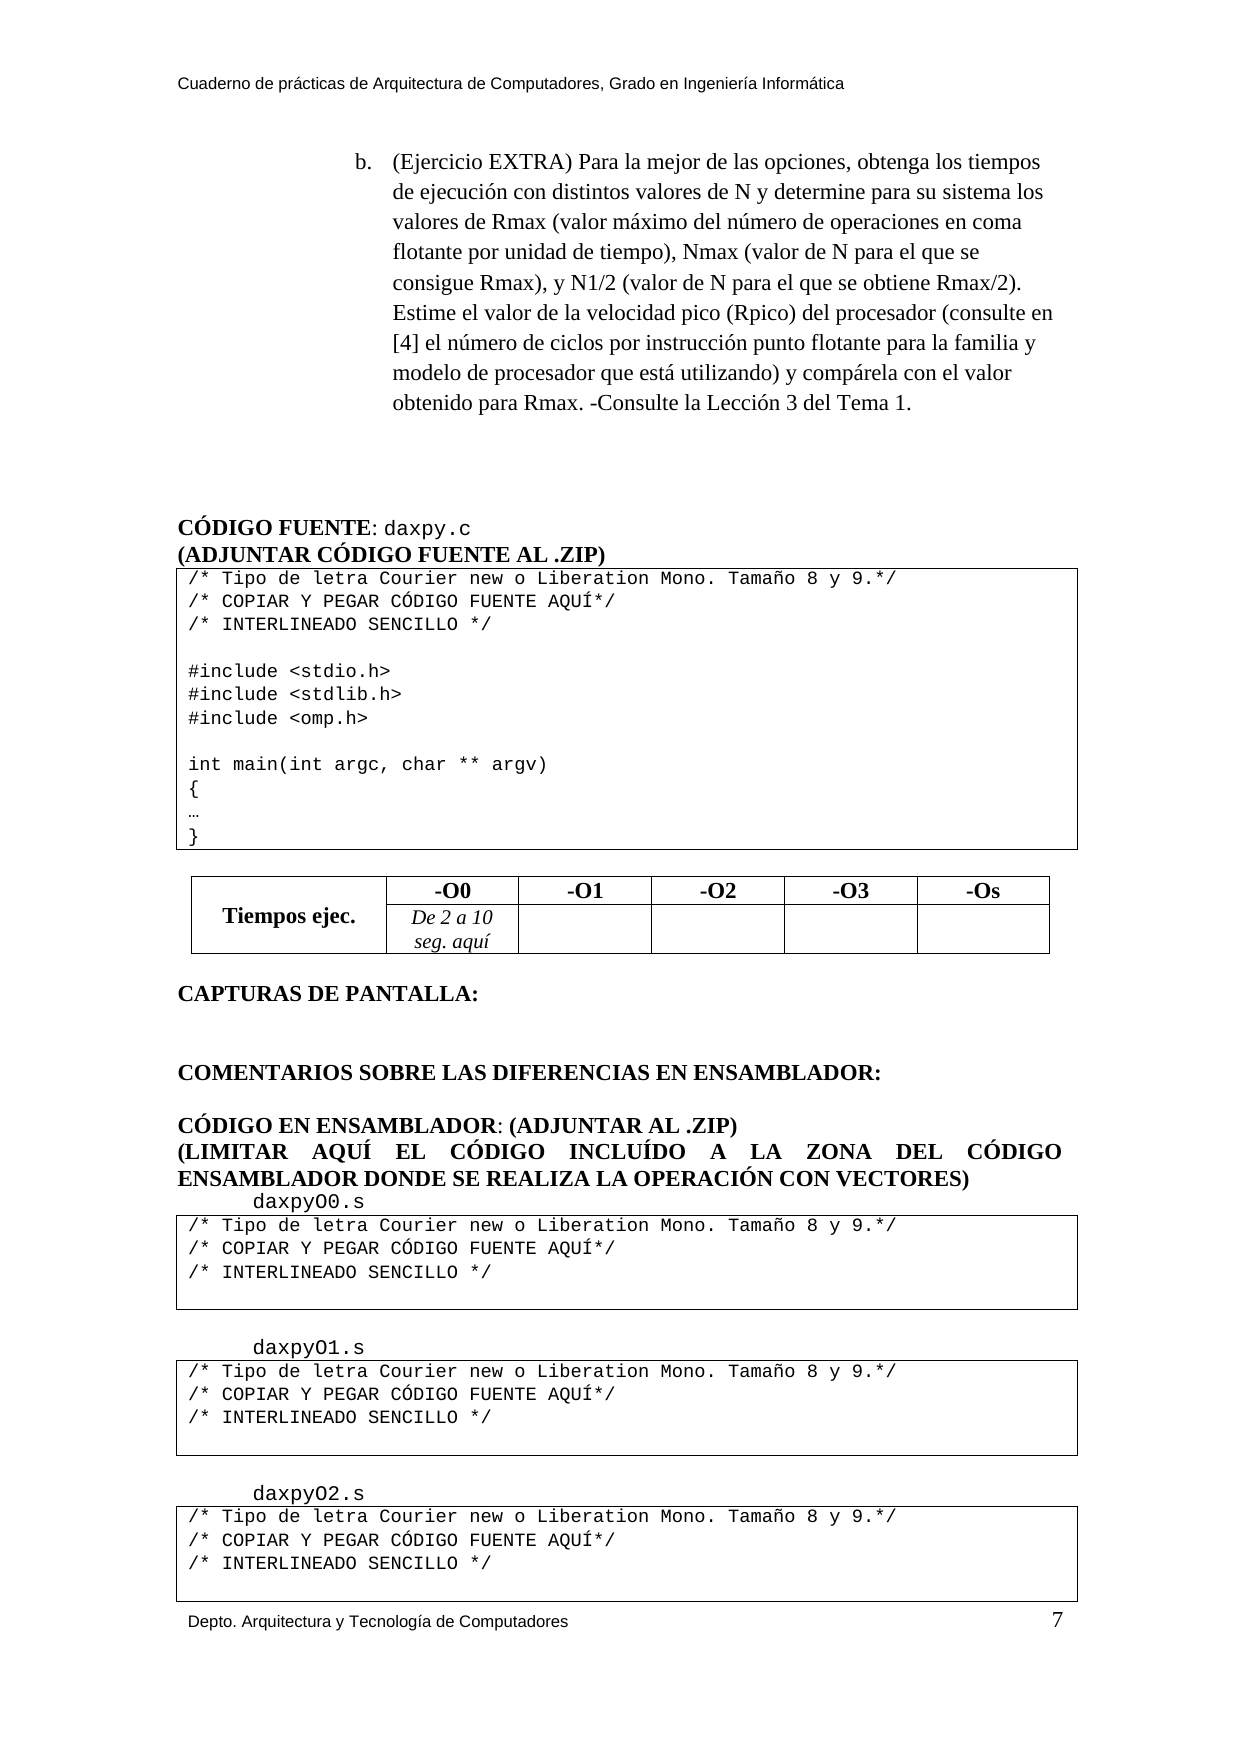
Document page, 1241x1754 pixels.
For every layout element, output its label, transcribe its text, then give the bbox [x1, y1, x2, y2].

text CÓDIGO FUENTE: daxpy.c [177, 513, 1063, 541]
table_header -Os [918, 877, 1049, 904]
text daxpyO0.s [252, 1191, 1063, 1215]
table_header Tiempos ejec. [192, 877, 386, 953]
table_header -O0 [387, 877, 518, 904]
table_header /* Tipo de letra Courier new o Liberation Mono. Tamaño 8 y 9.*/ /* COPIAR Y PEGAR CÓDIGO FUENTE AQUÍ*/ /* INTERLINEADO SENCILLO */ [177, 1361, 1077, 1455]
table_header -O1 [519, 877, 651, 904]
table_cell De 2 a 10 seg. aquí [387, 905, 518, 953]
table_cell [918, 905, 1049, 953]
text daxpyO1.s [252, 1337, 1063, 1360]
table_header /* Tipo de letra Courier new o Liberation Mono. Tamaño 8 y 9.*/ /* COPIAR Y PEGAR CÓDIGO FUENTE AQUÍ*/ /* INTERLINEADO SENCILLO */ [177, 1507, 1077, 1601]
text COMENTARIOS SOBRE LAS DIFERENCIAS EN ENSAMBLADOR: [177, 1059, 1063, 1086]
list (Ejercicio EXTRA) Para la mejor de las opciones, obtenga los tiempos de ejecución con distintos valores de N y determine para su sistema los valores de Rmax (valor máximo del número de operaciones en coma flotante por unidad de tiempo), Nmax (valor de N para el que se consigue Rmax), y N1/2 (valor de N para el que se obtiene Rmax/2). Estime el valor de la velocidad pico (Rpico) del procesador (consulte en [4] el número de ciclos por instrucción punto flotante para la familia y modelo de procesador que está utilizando) y compárela con el valor obtenido para Rmax. -Consulte la Lección 3 del Tema 1. [355, 148, 1063, 416]
table_header -O3 [785, 877, 917, 904]
text CAPTURAS DE PANTALLA: [177, 980, 1063, 1007]
table_header /* Tipo de letra Courier new o Liberation Mono. Tamaño 8 y 9.*/ /* COPIAR Y PEGAR CÓDIGO FUENTE AQUÍ*/ /* INTERLINEADO SENCILLO */ [177, 1216, 1077, 1309]
text CÓDIGO EN ENSAMBLADOR: (ADJUNTAR AL .ZIP) [177, 1112, 1063, 1138]
table_header -O2 [652, 877, 784, 904]
table_header /* Tipo de letra Courier new o Liberation Mono. Tamaño 8 y 9.*/ /* COPIAR Y PEGAR CÓDIGO FUENTE AQUÍ*/ /* INTERLINEADO SENCILLO */ #include <stdio.h> #include <stdlib.h> #include <omp.h> int main(int argc, char ** argv) { … } [177, 569, 1077, 849]
table_cell [785, 905, 917, 953]
table_cell [652, 905, 784, 953]
text (ADJUNTAR CÓDIGO FUENTE AL .ZIP) [177, 541, 1063, 567]
text (LIMITAR AQUÍ EL CÓDIGO INCLUÍDO A LA ZONA DEL CÓDIGO ENSAMBLADOR DONDE SE REALIZA LA OPERACIÓN CON VECTORES) [177, 1138, 1063, 1191]
table_cell [519, 905, 651, 953]
text daxpyO2.s [252, 1482, 1063, 1506]
